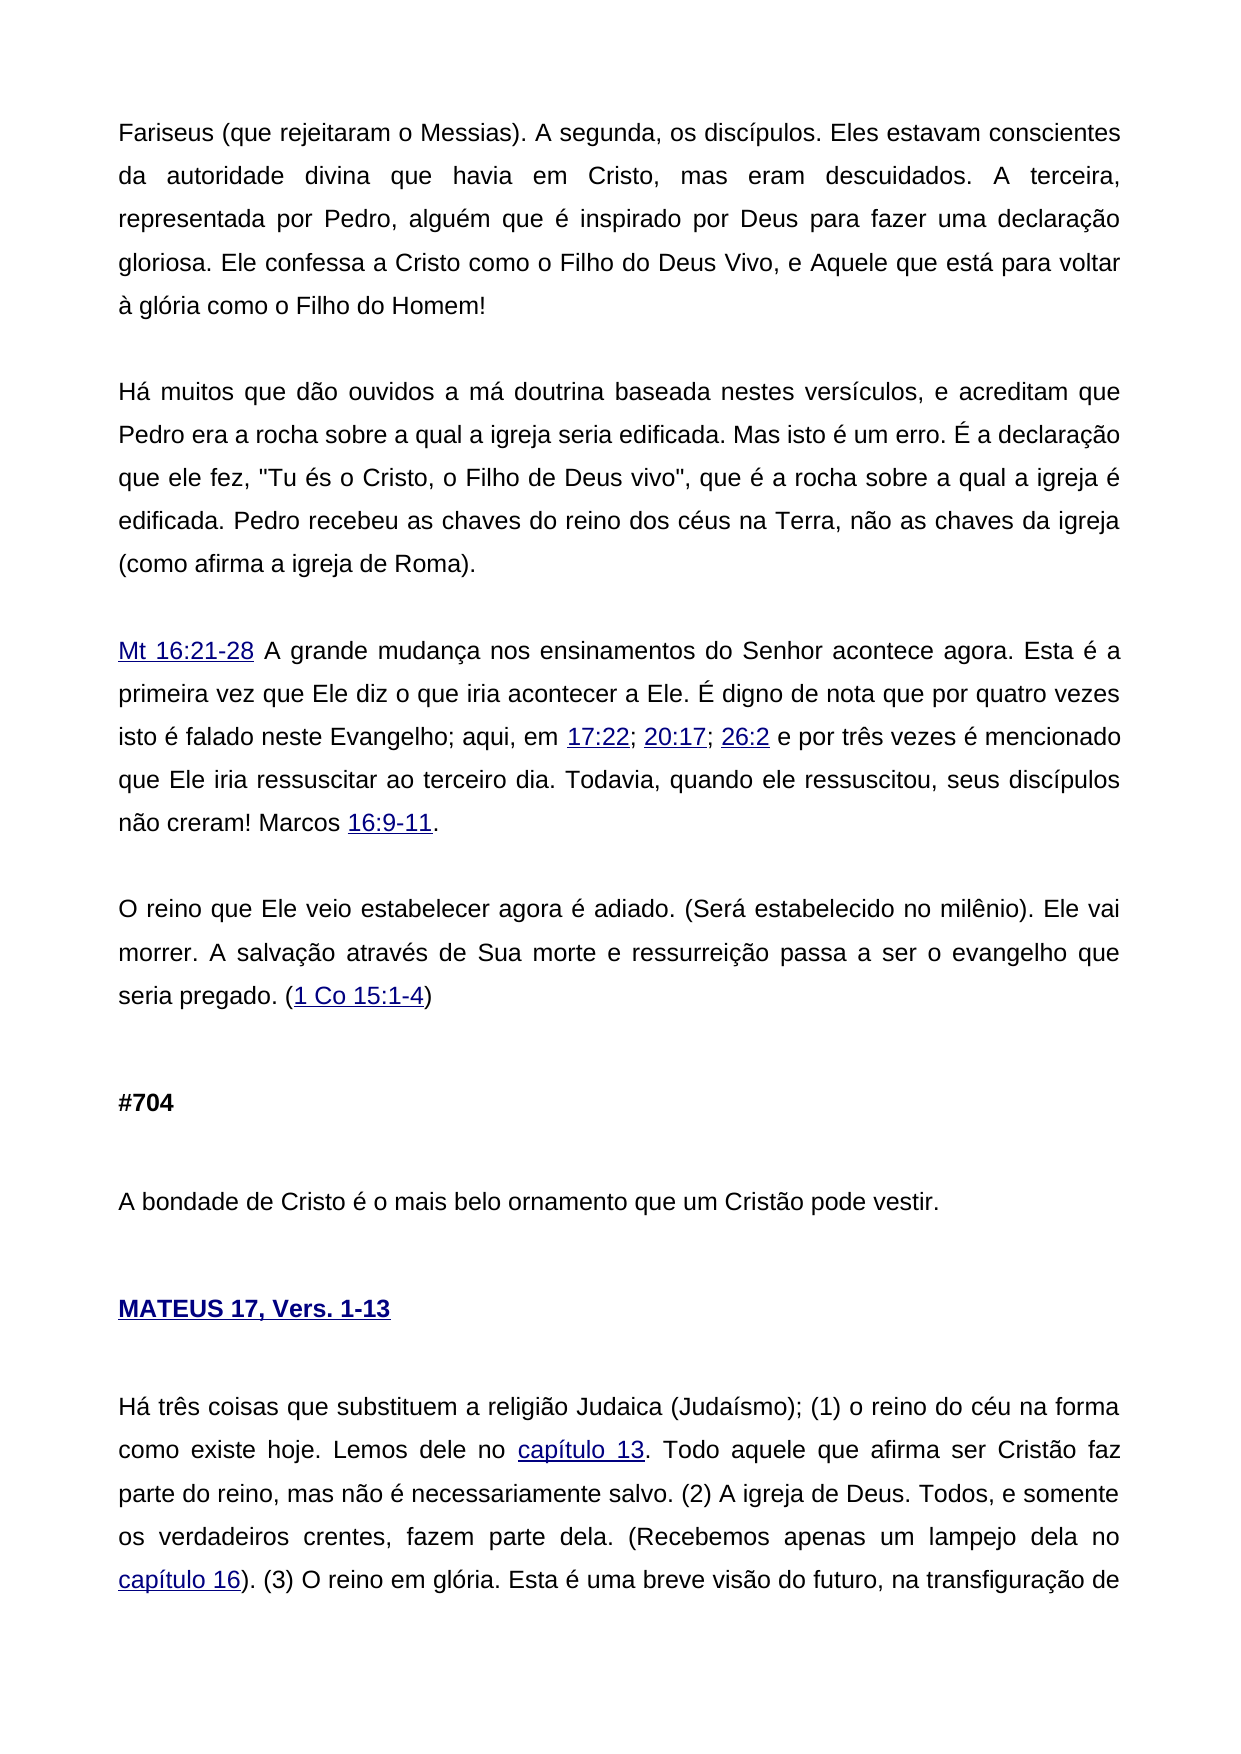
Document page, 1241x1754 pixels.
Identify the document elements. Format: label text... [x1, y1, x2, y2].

text A bondade de Cristo é o mais belo ornamento que um Cristão pode vestir. [118, 1186, 1122, 1215]
text Há três coisas que substituem a religião Judaica (Judaísmo); (1) o reino do céu na forma como existe hoje. Lemos dele no capítulo 13. Todo aquele que afirma ser Cristão faz parte do reino, mas não é necessariamente salvo. (2) A igreja de Deus. Todos, e somente os verdadeiros crentes, fazem parte dela. (Recebemos apenas um lampejo dela no capítulo 16). (3) O reino em glória. Esta é uma breve visão do futuro, na transfiguração de [118, 1392, 1122, 1593]
text Há muitos que dão ouvidos a má doutrina baseada nestes versículos, e acreditam que Pedro era a rocha sobre a qual a igreja seria edificada. Mas isto é um erro. É a declaração que ele fez, "Tu és o Cristo, o Filho de Deus vivo", que é a rocha sobre a qual a igreja é edificada. Pedro recebeu as chaves do reino dos céus na Terra, não as chaves da igreja (como afirma a igreja de Roma). [118, 377, 1122, 578]
subtitle #704 [118, 1088, 1122, 1116]
subtitle MATEUS 17, Vers. 1-13 [118, 1293, 1122, 1322]
text Mt 16:21-28 A grande mudança nos ensinamentos do Senhor acontece agora. Esta é a primeira vez que Ele diz o que iria acontecer a Ele. É digno de nota que por quatro vezes isto é falado neste Evangelho; aqui, em 17:22; 20:17; 26:2 e por três vezes é mencionado que Ele iria ressuscitar ao terceiro dia. Todavia, quando ele ressuscitou, seus discípulos não creram! Marcos 16:9-11. [118, 636, 1122, 837]
text Fariseus (que rejeitaram o Messias). A segunda, os discípulos. Eles estavam conscientes da autoridade divina que havia em Cristo, mas eram descuidados. A terceira, representada por Pedro, alguém que é inspirado por Deus para fazer uma declaração gloriosa. Ele confessa a Cristo como o Filho do Deus Vivo, e Aquele que está para voltar à glória como o Filho do Homem! [118, 118, 1122, 319]
text O reino que Ele veio estabelecer agora é adiado. (Será estabelecido no milênio). Ele vai morrer. A salvação através de Sua morte e ressurreição passa a ser o evangelho que seria pregado. (1 Co 15:1-4) [118, 894, 1122, 1009]
